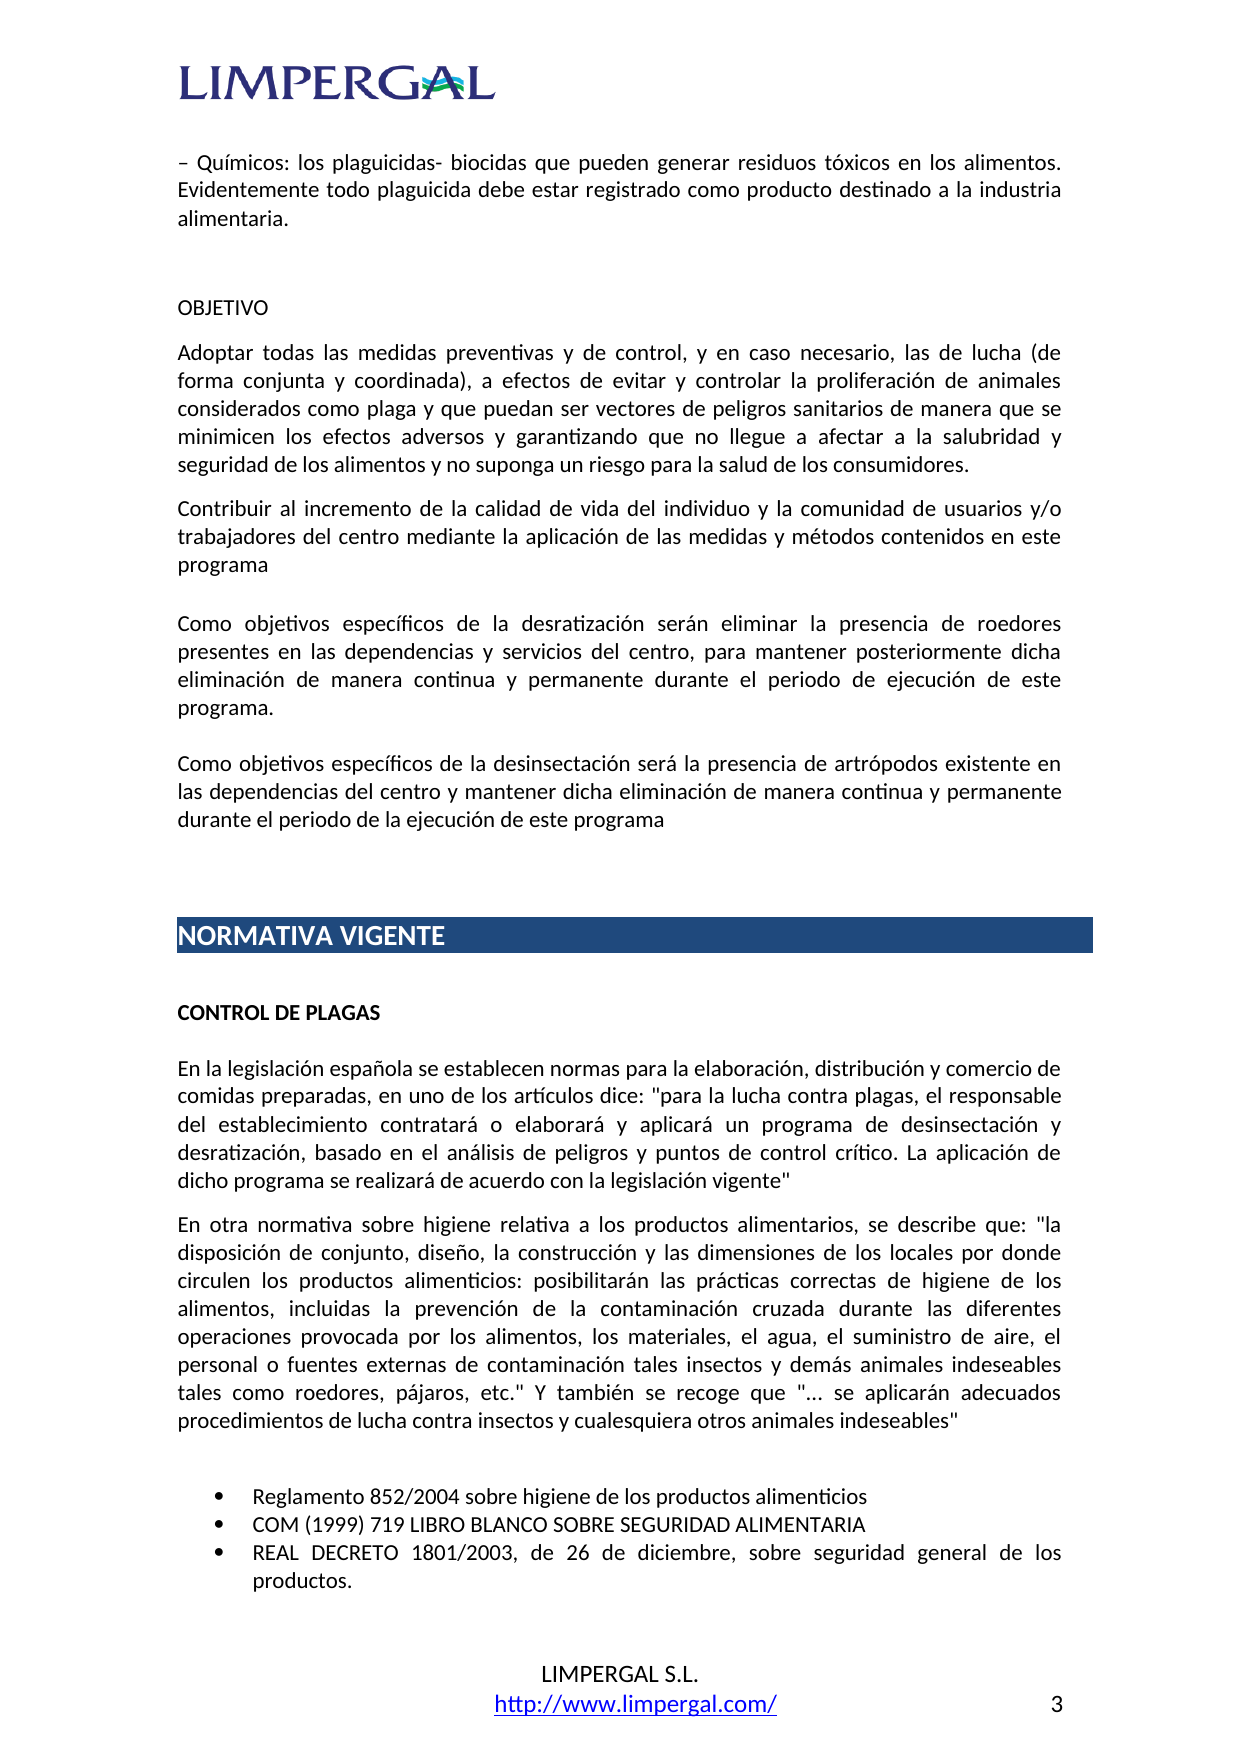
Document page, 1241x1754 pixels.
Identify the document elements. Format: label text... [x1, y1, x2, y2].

text En la legislación española se establecen normas para la elaboración, distribución y comercio de comidas preparadas, en uno de los artículos dice: "para la lucha contra plagas, el responsable del establecimiento contratará o elaborará y aplicará un programa de desinsectación y desratización, basado en el análisis de peligros y puntos de control crítico. La aplicación de dicho programa se realizará de acuerdo con la legislación vigente" [177, 1054, 1063, 1194]
picture [177, 44, 498, 103]
text Como objetivos específicos de la desratización serán eliminar la presencia de roedores presentes en las dependencias y servicios del centro, para mantener posteriormente dicha eliminación de manera continua y permanente durante el periodo de ejecución de este programa. [177, 609, 1063, 721]
text – Químicos: los plaguicidas- biocidas que pueden generar residuos tóxicos en los alimentos. Evidentemente todo plaguicida debe estar registrado como producto destinado a la industria alimentaria. [177, 148, 1063, 232]
text CONTROL DE PLAGAS [177, 998, 1063, 1026]
text En otra normativa sobre higiene relativa a los productos alimentarios, se describe que: "la disposición de conjunto, diseño, la construcción y las dimensiones de los locales por donde circulen los productos alimenticios: posibilitarán las prácticas correctas de higiene de los alimentos, incluidas la prevención de la contaminación cruzada durante las diferentes operaciones provocada por los alimentos, los materiales, el agua, el suministro de aire, el personal o fuentes externas de contaminación tales insectos y demás animales indeseables tales como roedores, pájaros, etc." Y también se recoge que "... se aplicarán adecuados procedimientos de lucha contra insectos y cualesquiera otros animales indeseables" [177, 1210, 1063, 1434]
text Como objetivos específicos de la desinsectación será la presencia de artrópodos existente en las dependencias del centro y mantener dicha eliminación de manera continua y permanente durante el periodo de la ejecución de este programa [177, 749, 1063, 833]
list COM (1999) 719 LIBRO BLANCO SOBRE SEGURIDAD ALIMENTARIA [215, 1510, 1063, 1538]
text NORMATIVA VIGENTE [177, 917, 1093, 953]
text Contribuir al incremento de la calidad de vida del individuo y la comunidad de usuarios y/o trabajadores del centro mediante la aplicación de las medidas y métodos contenidos en este programa [177, 494, 1063, 578]
list REAL DECRETO 1801/2003, de 26 de diciembre, sobre seguridad general de los productos. [215, 1538, 1063, 1594]
text Adoptar todas las medidas preventivas y de control, y en caso necesario, las de lucha (de forma conjunta y coordinada), a efectos de evitar y controlar la proliferación de animales considerados como plaga y que puedan ser vectores de peligros sanitarios de manera que se minimicen los efectos adversos y garantizando que no llegue a afectar a la salubridad y seguridad de los alimentos y no suponga un riesgo para la salud de los consumidores. [177, 338, 1063, 478]
text OBJETIVO [177, 293, 1063, 321]
list Reglamento 852/2004 sobre higiene de los productos alimenticios [215, 1482, 1063, 1510]
